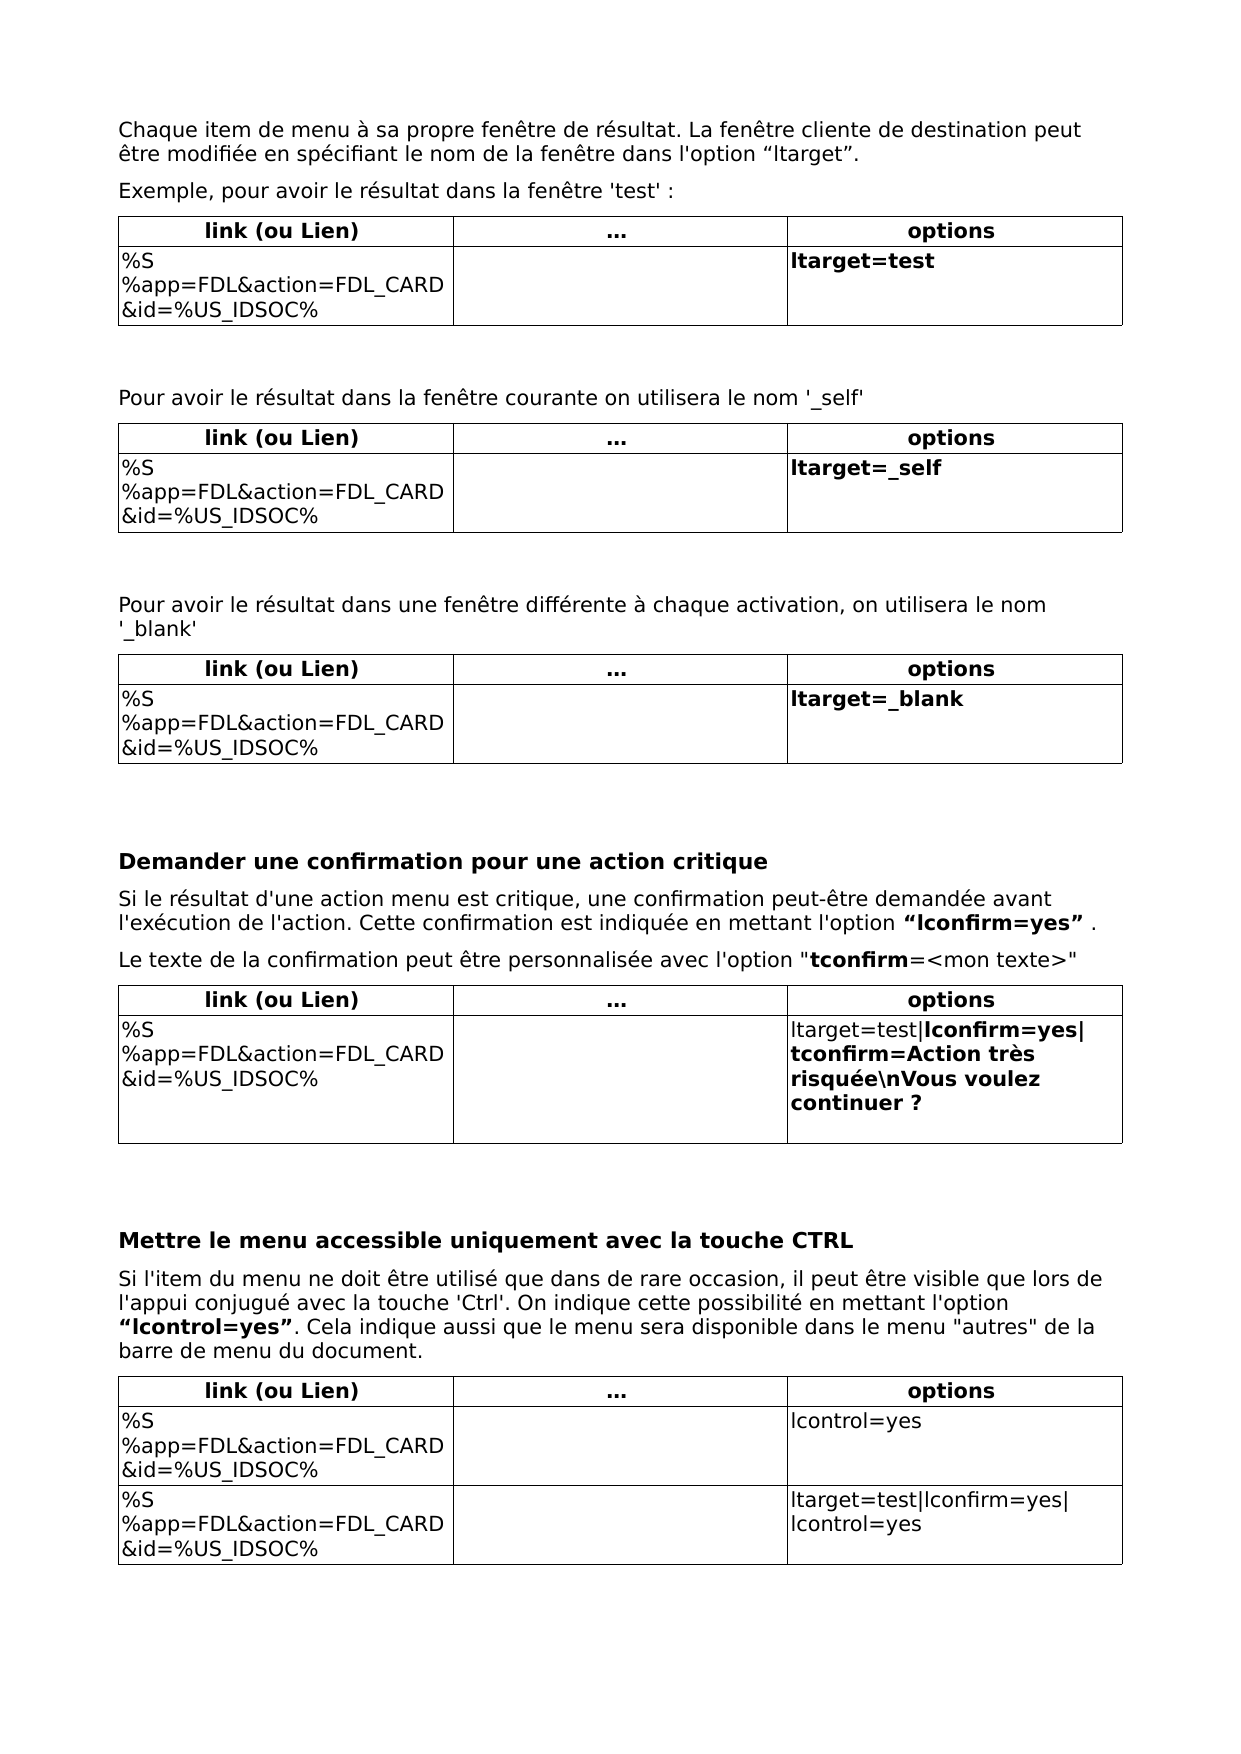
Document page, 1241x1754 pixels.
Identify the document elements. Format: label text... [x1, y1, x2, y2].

table_header link (ou Lien) [119, 655, 453, 684]
subtitle Mettre le menu accessible uniquement avec la touche CTRL [118, 1228, 1122, 1254]
table_header link (ou Lien) [119, 986, 453, 1015]
table_cell ltarget=test|lconfirm=yes|tconfirm=Action très risquée\nVous voulez continuer ? [788, 1016, 1122, 1142]
table_cell [454, 1016, 787, 1142]
table_header options [788, 986, 1122, 1015]
table_cell [454, 685, 787, 763]
table_header options [788, 1377, 1122, 1406]
table_header link (ou Lien) [119, 217, 453, 246]
table_header … [454, 217, 787, 246]
table_cell lcontrol=yes [788, 1407, 1122, 1485]
table_header options [788, 217, 1122, 246]
text Chaque item de menu à sa propre fenêtre de résultat. La fenêtre cliente de destination peut être modifiée en spécifiant le nom de la fenêtre dans l'option “ltarget”. [118, 118, 1122, 167]
table_header options [788, 655, 1122, 684]
table_header … [454, 1377, 787, 1406]
table_cell ltarget=test|lconfirm=yes|lcontrol=yes [788, 1486, 1122, 1564]
text Si l'item du menu ne doit être utilisé que dans de rare occasion, il peut être visible que lors de l'appui conjugué avec la touche 'Ctrl'. On indique cette possibilité en mettant l'option “lcontrol=yes”. Cela indique aussi que le menu sera disponible dans le menu "autres" de la barre de menu du document. [118, 1267, 1122, 1364]
table_cell %S%app=FDL&action=FDL_CARD&id=%US_IDSOC% [119, 1407, 453, 1485]
table_header options [788, 424, 1122, 453]
subtitle Demander une confirmation pour une action critique [118, 849, 1122, 874]
table_cell %S%app=FDL&action=FDL_CARD&id=%US_IDSOC% [119, 685, 453, 763]
text Pour avoir le résultat dans une fenêtre différente à chaque activation, on utilisera le nom '_blank' [118, 593, 1122, 641]
text Le texte de la confirmation peut être personnalisée avec l'option "tconfirm=<mon texte>" [118, 948, 1122, 972]
text Pour avoir le résultat dans la fenêtre courante on utilisera le nom '_self' [118, 386, 1122, 410]
table_cell %S%app=FDL&action=FDL_CARD&id=%US_IDSOC% [119, 454, 453, 532]
table_header link (ou Lien) [119, 424, 453, 453]
text Si le résultat d'une action menu est critique, une confirmation peut-être demandée avant l'exécution de l'action. Cette confirmation est indiquée en mettant l'option “lconfirm=yes” . [118, 887, 1122, 936]
table_cell [454, 1486, 787, 1564]
table_header … [454, 655, 787, 684]
table_cell [454, 247, 787, 325]
table_cell %S%app=FDL&action=FDL_CARD&id=%US_IDSOC% [119, 1016, 453, 1142]
table_header … [454, 986, 787, 1015]
table_cell [454, 454, 787, 532]
table_cell ltarget=_self [788, 454, 1122, 532]
table_cell [454, 1407, 787, 1485]
table_header link (ou Lien) [119, 1377, 453, 1406]
table_cell ltarget=_blank [788, 685, 1122, 763]
table_header … [454, 424, 787, 453]
table_cell ltarget=test [788, 247, 1122, 325]
table_cell %S%app=FDL&action=FDL_CARD&id=%US_IDSOC% [119, 247, 453, 325]
text Exemple, pour avoir le résultat dans la fenêtre 'test' : [118, 179, 1122, 203]
table_cell %S%app=FDL&action=FDL_CARD&id=%US_IDSOC% [119, 1486, 453, 1564]
